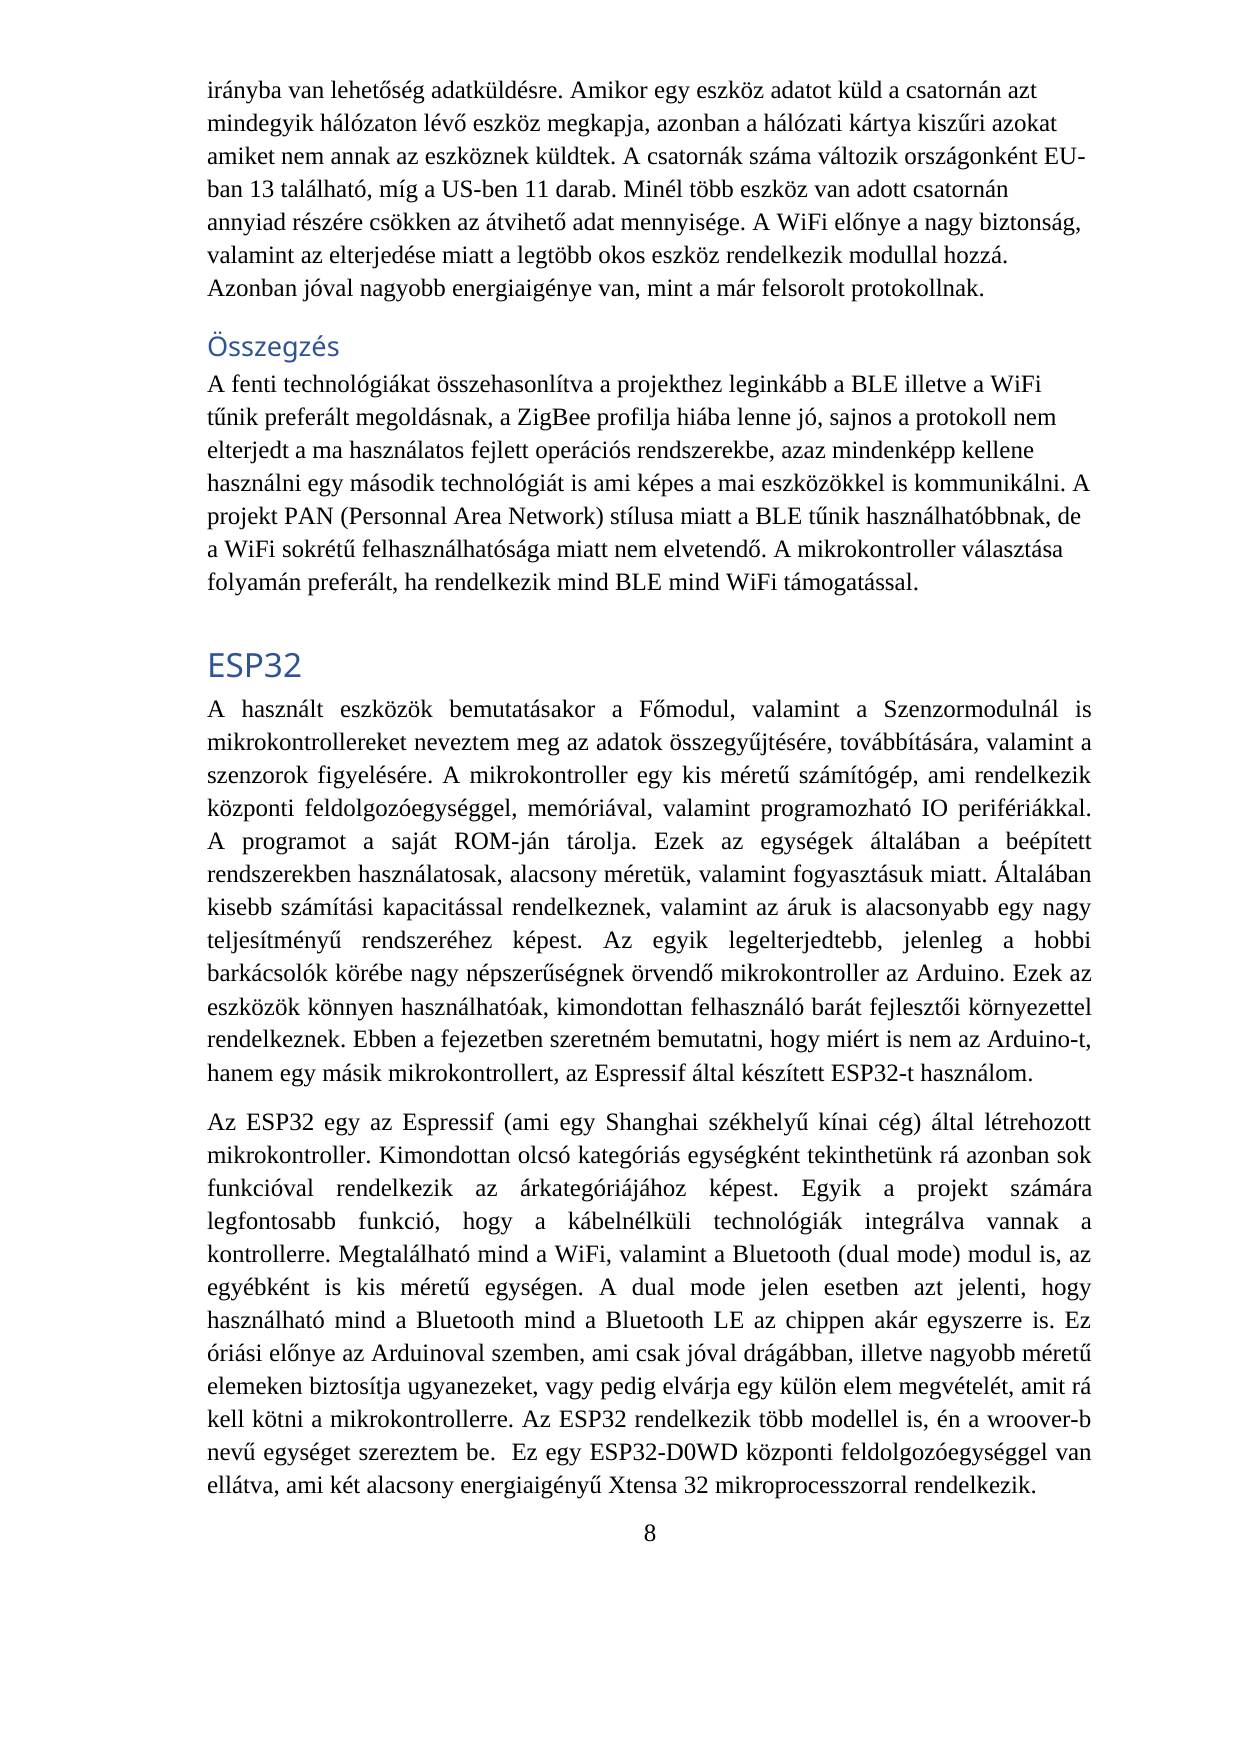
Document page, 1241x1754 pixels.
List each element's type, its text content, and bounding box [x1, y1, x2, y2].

text A fenti technológiákat összehasonlítva a projekthez leginkább a BLE illetve a WiFi tűnik preferált megoldásnak, a ZigBee profilja hiába lenne jó, sajnos a protokoll nem elterjedt a ma használatos fejlett operációs rendszerekbe, azaz mindenképp kellene használni egy második technológiát is ami képes a mai eszközökkel is kommunikálni. A projekt PAN (Personnal Area Network) stílusa miatt a BLE tűnik használhatóbbnak, de a WiFi sokrétű felhasználhatósága miatt nem elvetendő. A mikrokontroller választása folyamán preferált, ha rendelkezik mind BLE mind WiFi támogatással. [207, 369, 1092, 596]
subtitle ESP32 [207, 642, 1092, 688]
text Az ESP32 egy az Espressif (ami egy Shanghai székhelyű kínai cég) által létrehozott mikrokontroller. Kimondottan olcsó kategóriás egységként tekinthetünk rá azonban sok funkcióval rendelkezik az árkategóriájához képest. Egyik a projekt számára legfontosabb funkció, hogy a kábelnélküli technológiák integrálva vannak a kontrollerre. Megtalálható mind a WiFi, valamint a Bluetooth (dual mode) modul is, az egyébként is kis méretű egységen. A dual mode jelen esetben azt jelenti, hogy használható mind a Bluetooth mind a Bluetooth LE az chippen akár egyszerre is. Ez óriási előnye az Arduinoval szemben, ami csak jóval drágábban, illetve nagyobb méretű elemeken biztosítja ugyanezeket, vagy pedig elvárja egy külön elem megvételét, amit rá kell kötni a mikrokontrollerre. Az ESP32 rendelkezik több modellel is, én a wroover-b nevű egységet szereztem be. Ez egy ESP32-D0WD központi feldolgozóegységgel van ellátva, ami két alacsony energiaigényű Xtensa 32 mikroprocesszorral rendelkezik. [207, 1107, 1092, 1499]
subtitle Összegzés [207, 327, 1092, 364]
text A használt eszközök bemutatásakor a Főmodul, valamint a Szenzormodulnál is mikrokontrollereket neveztem meg az adatok összegyűjtésére, továbbítására, valamint a szenzorok figyelésére. A mikrokontroller egy kis méretű számítógép, ami rendelkezik központi feldolgozóegységgel, memóriával, valamint programozható IO perifériákkal. A programot a saját ROM-ján tárolja. Ezek az egységek általában a beépített rendszerekben használatosak, alacsony méretük, valamint fogyasztásuk miatt. Általában kisebb számítási kapacitással rendelkeznek, valamint az áruk is alacsonyabb egy nagy teljesítményű rendszeréhez képest. Az egyik legelterjedtebb, jelenleg a hobbi barkácsolók körébe nagy népszerűségnek örvendő mikrokontroller az Arduino. Ezek az eszközök könnyen használhatóak, kimondottan felhasználó barát fejlesztői környezettel rendelkeznek. Ebben a fejezetben szeretném bemutatni, hogy miért is nem az Arduino-t, hanem egy másik mikrokontrollert, az Espressif által készített ESP32-t használom. [207, 694, 1092, 1086]
text irányba van lehetőség adatküldésre. Amikor egy eszköz adatot küld a csatornán azt mindegyik hálózaton lévő eszköz megkapja, azonban a hálózati kártya kiszűri azokat amiket nem annak az eszköznek küldtek. A csatornák száma változik országonként EU-ban 13 található, míg a US-ben 11 darab. Minél több eszköz van adott csatornán annyiad részére csökken az átvihető adat mennyisége. A WiFi előnye a nagy biztonság, valamint az elterjedése miatt a legtöbb okos eszköz rendelkezik modullal hozzá. Azonban jóval nagyobb energiaigénye van, mint a már felsorolt protokollnak. [207, 75, 1092, 302]
